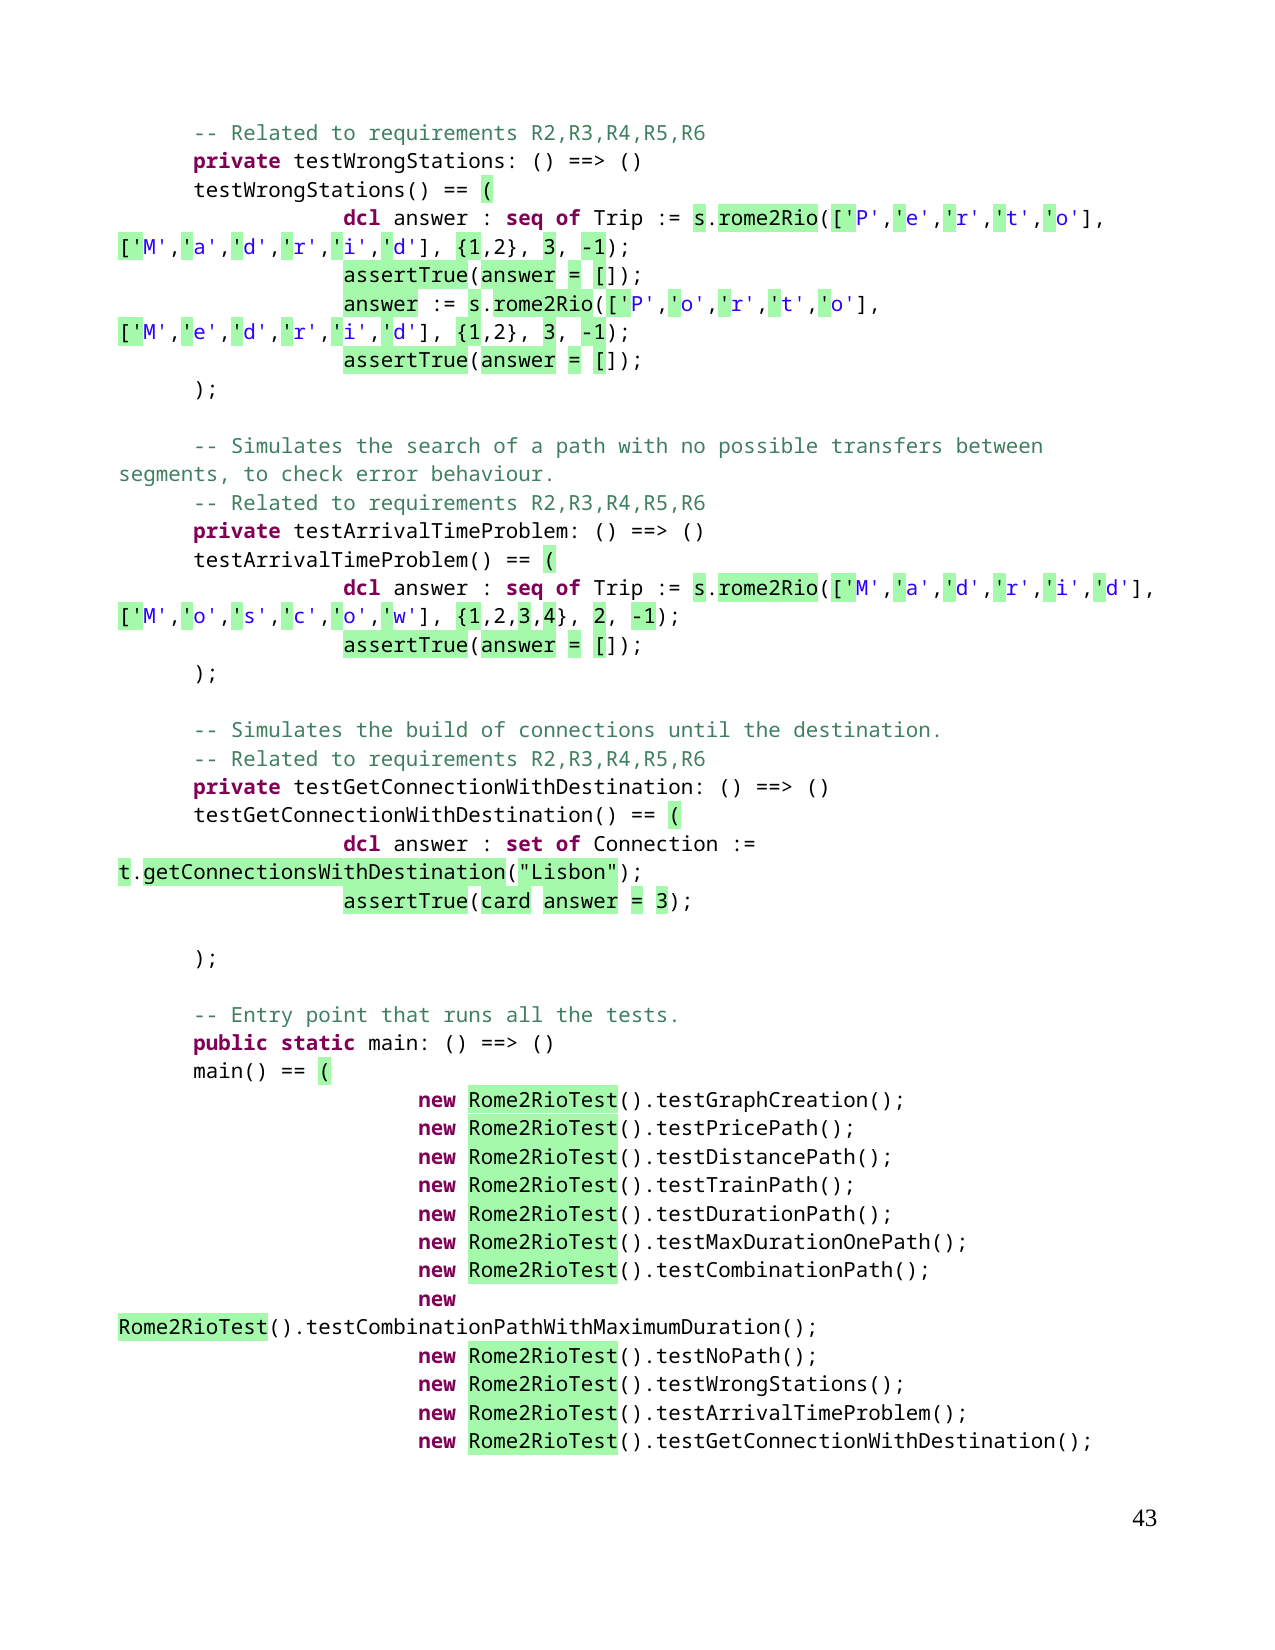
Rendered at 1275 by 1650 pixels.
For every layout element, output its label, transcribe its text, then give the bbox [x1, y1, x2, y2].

text dcl answer : seq of Trip := s.rome2Rio(['M','a','d','r','i','d'], ['M','o','s','c','o','w'], {1,2,3,4}, 2, -1); [118, 573, 1157, 630]
text assertTrue(card answer = 3); [118, 886, 1157, 914]
text testWrongStations() == ( [118, 175, 1157, 203]
text new Rome2RioTest().testGetConnectionWithDestination(); [118, 1426, 1157, 1455]
text testGetConnectionWithDestination() == ( [118, 801, 1157, 829]
text answer := s.rome2Rio(['P','o','r','t','o'], ['M','e','d','r','i','d'], {1,2}, 3, -1); [118, 289, 1157, 346]
text new Rome2RioTest().testCombinationPath(); [118, 1256, 1157, 1284]
text new Rome2RioTest().testDurationPath(); [118, 1199, 1157, 1227]
text new Rome2RioTest().testGraphCreation(); [118, 1085, 1157, 1113]
text new Rome2RioTest().testNoPath(); [118, 1341, 1157, 1369]
text ); [118, 943, 1157, 971]
text public static main: () ==> () [118, 1028, 1157, 1057]
text private testArrivalTimeProblem: () ==> () [118, 516, 1157, 545]
text testArrivalTimeProblem() == ( [118, 545, 1157, 573]
text new Rome2RioTest().testMaxDurationOnePath(); [118, 1227, 1157, 1256]
text private testWrongStations: () ==> () [118, 147, 1157, 175]
text new Rome2RioTest().testWrongStations(); [118, 1369, 1157, 1398]
text assertTrue(answer = []); [118, 346, 1157, 374]
text -- Related to requirements R2,R3,R4,R5,R6 [118, 744, 1157, 772]
text new Rome2RioTest().testTrainPath(); [118, 1170, 1157, 1199]
text new Rome2RioTest().testCombinationPathWithMaximumDuration(); [118, 1284, 1157, 1341]
text -- Related to requirements R2,R3,R4,R5,R6 [118, 488, 1157, 516]
text ); [118, 658, 1157, 687]
text assertTrue(answer = []); [118, 260, 1157, 289]
text -- Related to requirements R2,R3,R4,R5,R6 [118, 118, 1157, 147]
text dcl answer : seq of Trip := s.rome2Rio(['P','e','r','t','o'], ['M','a','d','r','i','d'], {1,2}, 3, -1); [118, 203, 1157, 260]
text -- Entry point that runs all the tests. [118, 1000, 1157, 1028]
text -- Simulates the build of connections until the destination. [118, 715, 1157, 744]
text main() == ( [118, 1057, 1157, 1085]
text ); [118, 374, 1157, 402]
text new Rome2RioTest().testPricePath(); [118, 1113, 1157, 1142]
text new Rome2RioTest().testArrivalTimeProblem(); [118, 1398, 1157, 1426]
text dcl answer : set of Connection := t.getConnectionsWithDestination("Lisbon"); [118, 829, 1157, 886]
text -- Simulates the search of a path with no possible transfers between segments, to check error behaviour. [118, 431, 1157, 488]
text assertTrue(answer = []); [118, 630, 1157, 658]
text private testGetConnectionWithDestination: () ==> () [118, 772, 1157, 801]
text new Rome2RioTest().testDistancePath(); [118, 1142, 1157, 1170]
